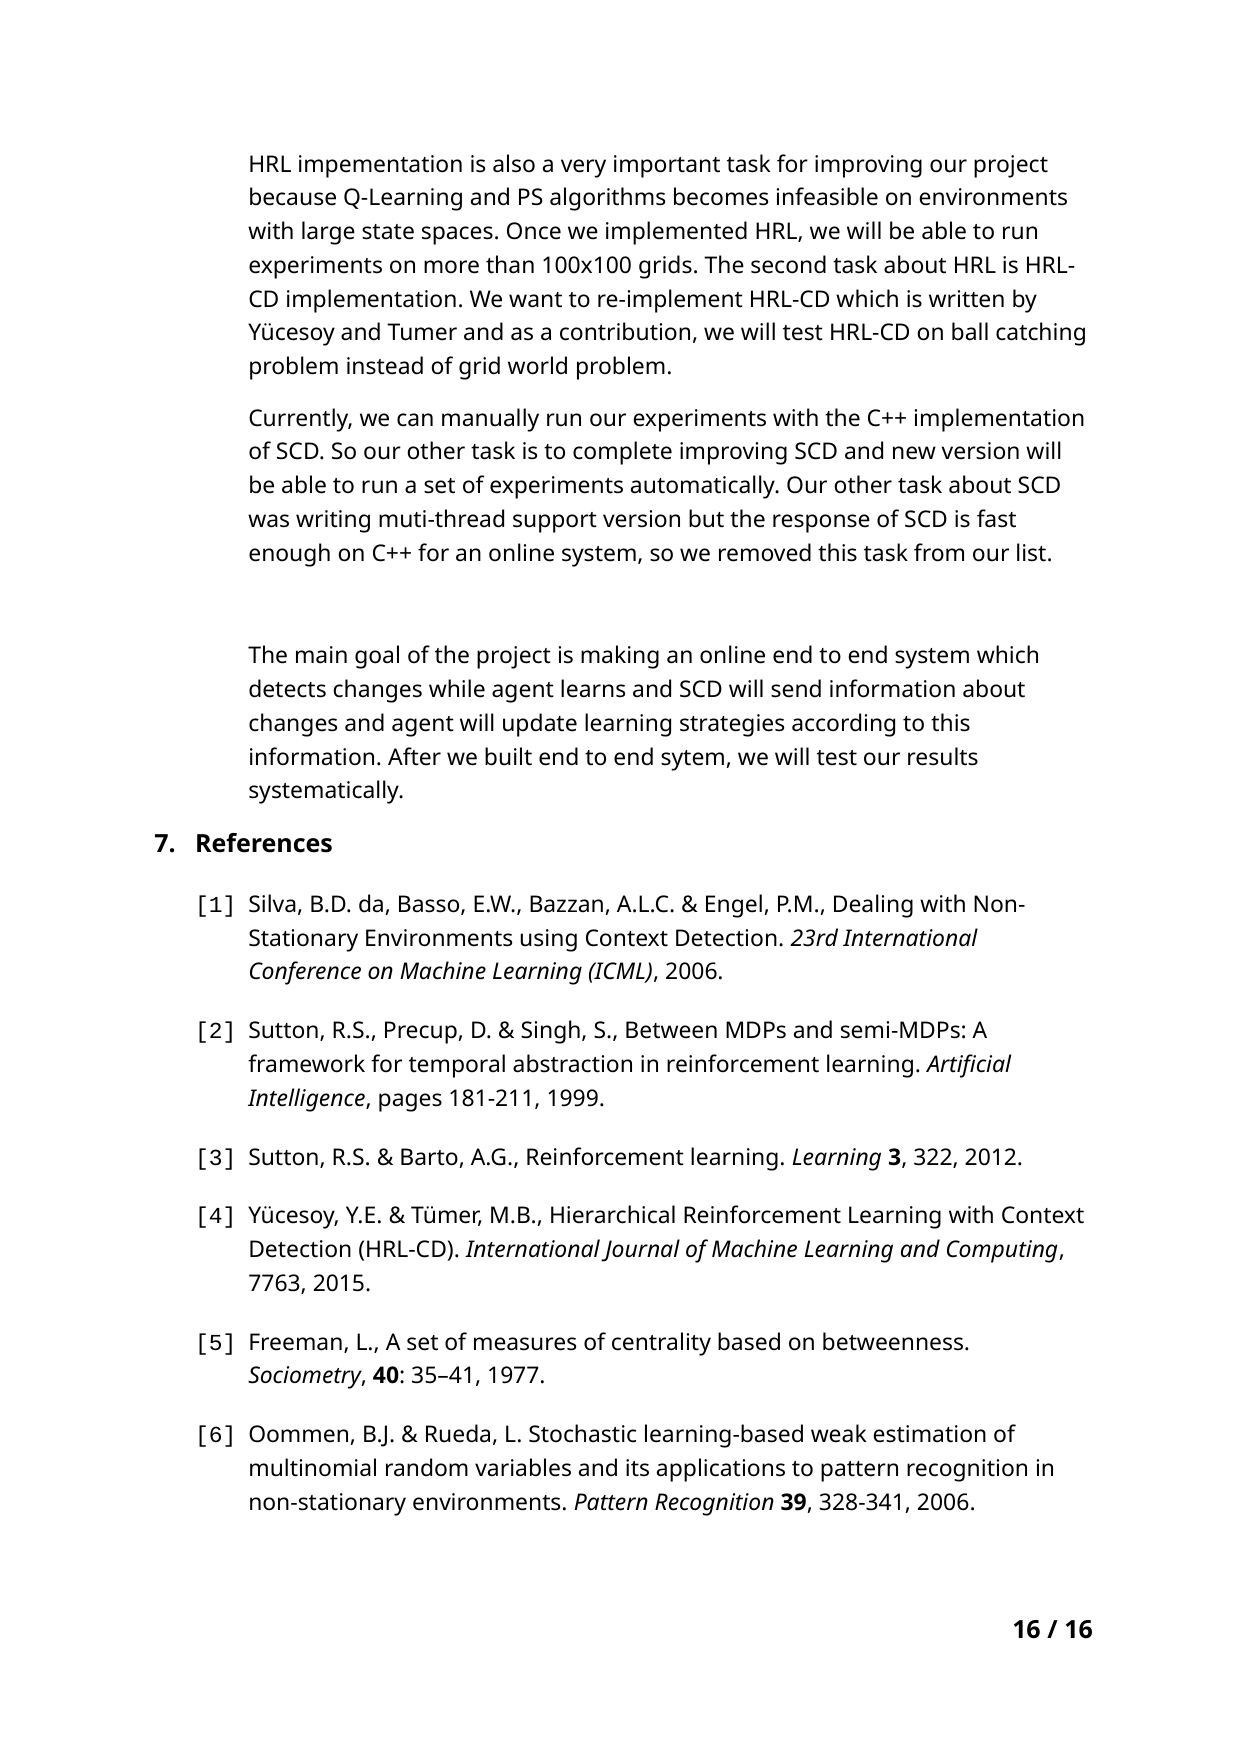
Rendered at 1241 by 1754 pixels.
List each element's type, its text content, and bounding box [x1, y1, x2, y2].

list HRL impementation is also a very important task for improving our project because Q-Learning and PS algorithms becomes infeasible on environments with large state spaces. Once we implemented HRL, we will be able to run experiments on more than 100x100 grids. The second task about HRL is HRL-CD implementation. We want to re-implement HRL-CD which is written by Yücesoy and Tumer and as a contribution, we will test HRL-CD on ball catching problem instead of grid world problem. [248, 148, 1093, 381]
list Sutton, R.S. & Barto, A.G., Reinforcement learning. Learning 3, 322, 2012. [195, 1140, 1093, 1172]
list The main goal of the project is making an online end to end system which detects changes while agent learns and SCD will send information about changes and agent will update learning strategies according to this information. After we built end to end sytem, we will test our results systematically. [248, 639, 1093, 806]
list Freeman, L., A set of measures of centrality based on betweenness. Sociometry, 40: 35–41, 1977. [195, 1326, 1093, 1391]
list Sutton, R.S., Precup, D. & Singh, S., Between MDPs and semi-MDPs: A framework for temporal abstraction in reinforcement learning. Artificial Intelligence, pages 181-211, 1999. [195, 1014, 1093, 1113]
list Oommen, B.J. & Rueda, L. Stochastic learning-based weak estimation of multinomial random variables and its applications to pattern recognition in non-stationary environments. Pattern Recognition 39, 328-341, 2006. [195, 1418, 1093, 1517]
list Silva, B.D. da, Basso, E.W., Bazzan, A.L.C. & Engel, P.M., Dealing with Non-Stationary Environments using Context Detection. 23rd International Conference on Machine Learning (ICML), 2006. [195, 888, 1093, 987]
list Currently, we can manually run our experiments with the C++ implementation of SCD. So our other task is to complete improving SCD and new version will be able to run a set of experiments automatically. Our other task about SCD was writing muti-thread support version but the response of SCD is fast enough on C++ for an online system, so we removed this task from our list. [248, 402, 1093, 568]
list Yücesoy, Y.E. & Tümer, M.B., Hierarchical Reinforcement Learning with Context Detection (HRL-CD). International Journal of Machine Learning and Computing, 7763, 2015. [195, 1199, 1093, 1298]
list References [148, 826, 1093, 860]
